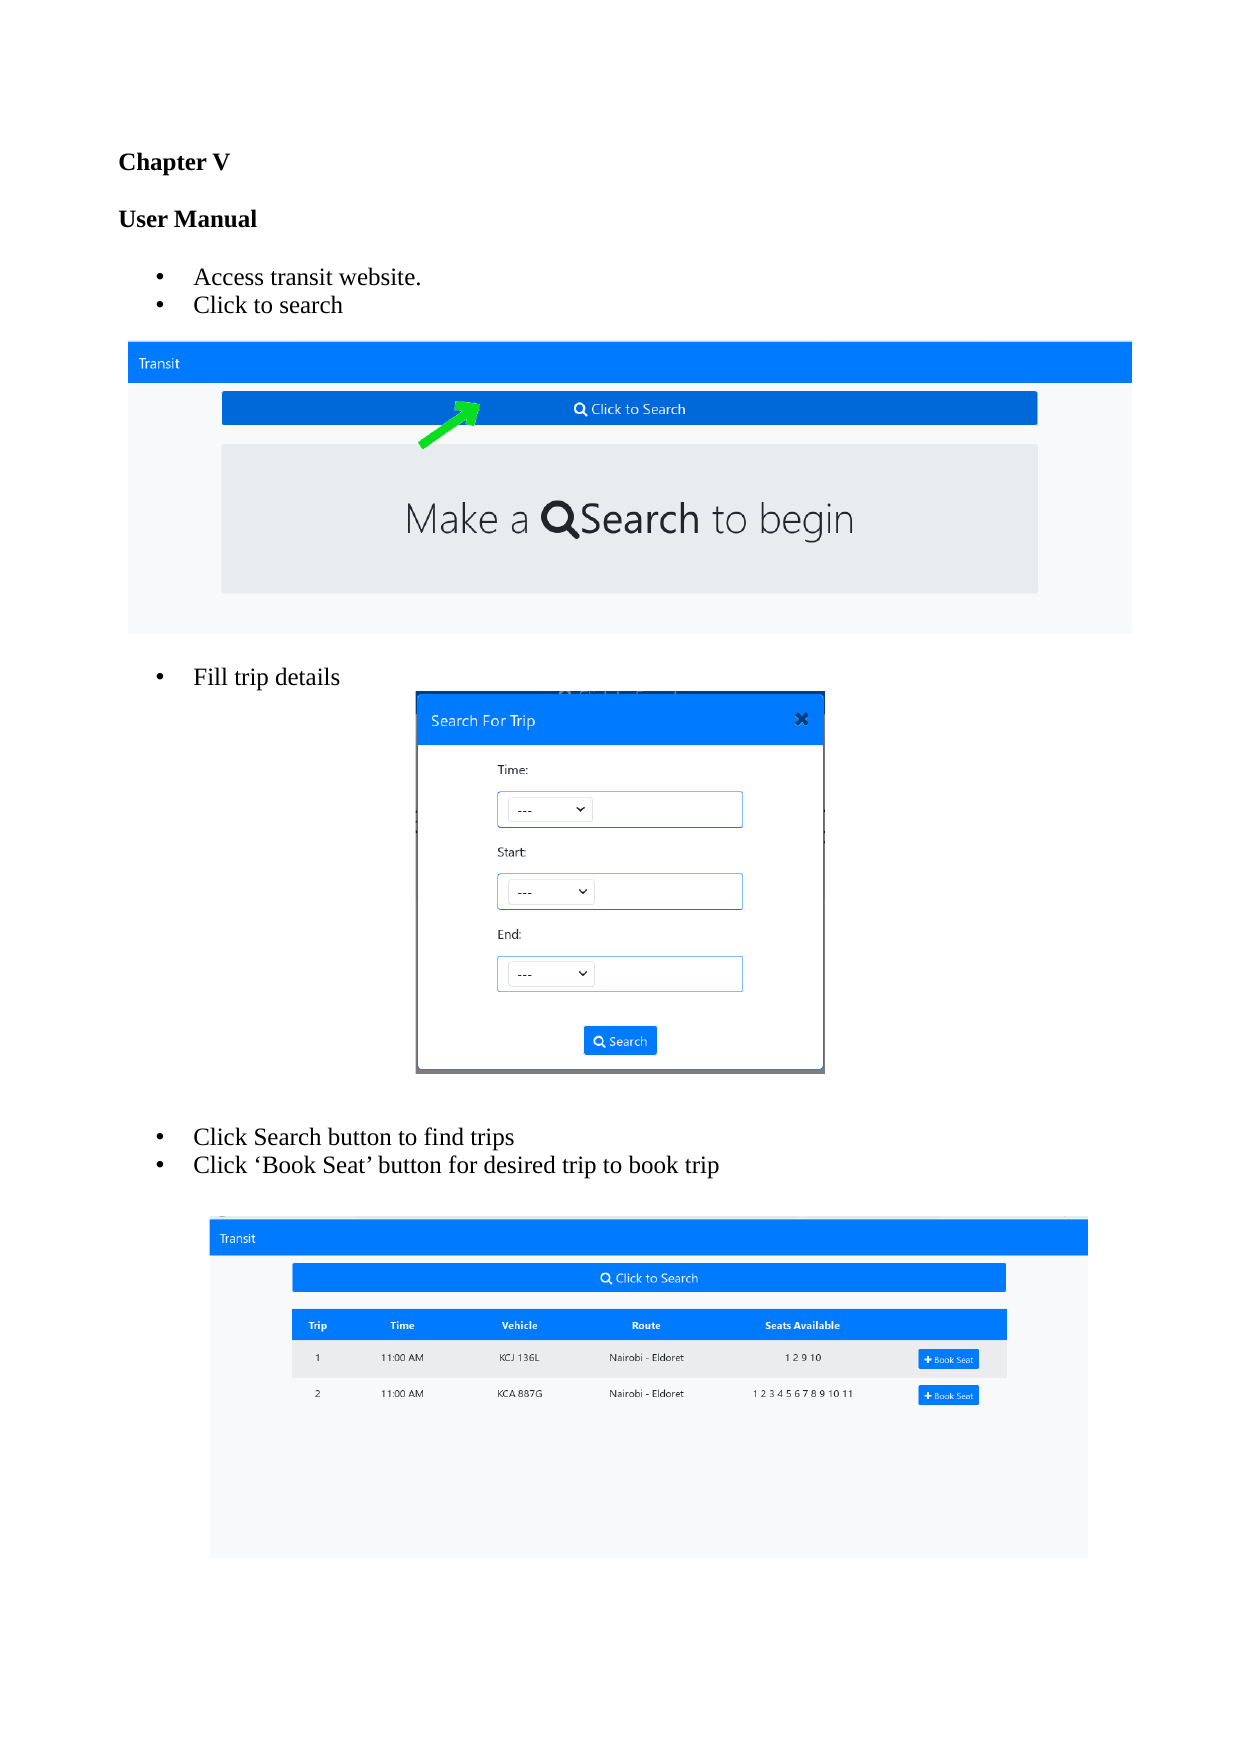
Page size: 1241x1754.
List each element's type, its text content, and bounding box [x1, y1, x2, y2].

text Chapter V [118, 147, 1122, 176]
picture [209, 1216, 1088, 1558]
list Fill trip details [156, 662, 1122, 690]
list Click to search [156, 291, 1122, 319]
list Access transit website. [156, 262, 1122, 291]
text User Manual [118, 204, 1122, 233]
picture [128, 340, 1132, 633]
list Click Search button to find trips [156, 1122, 1122, 1150]
picture [415, 691, 825, 1074]
list Click ‘Book Seat’ button for desired trip to book trip [156, 1150, 1122, 1179]
